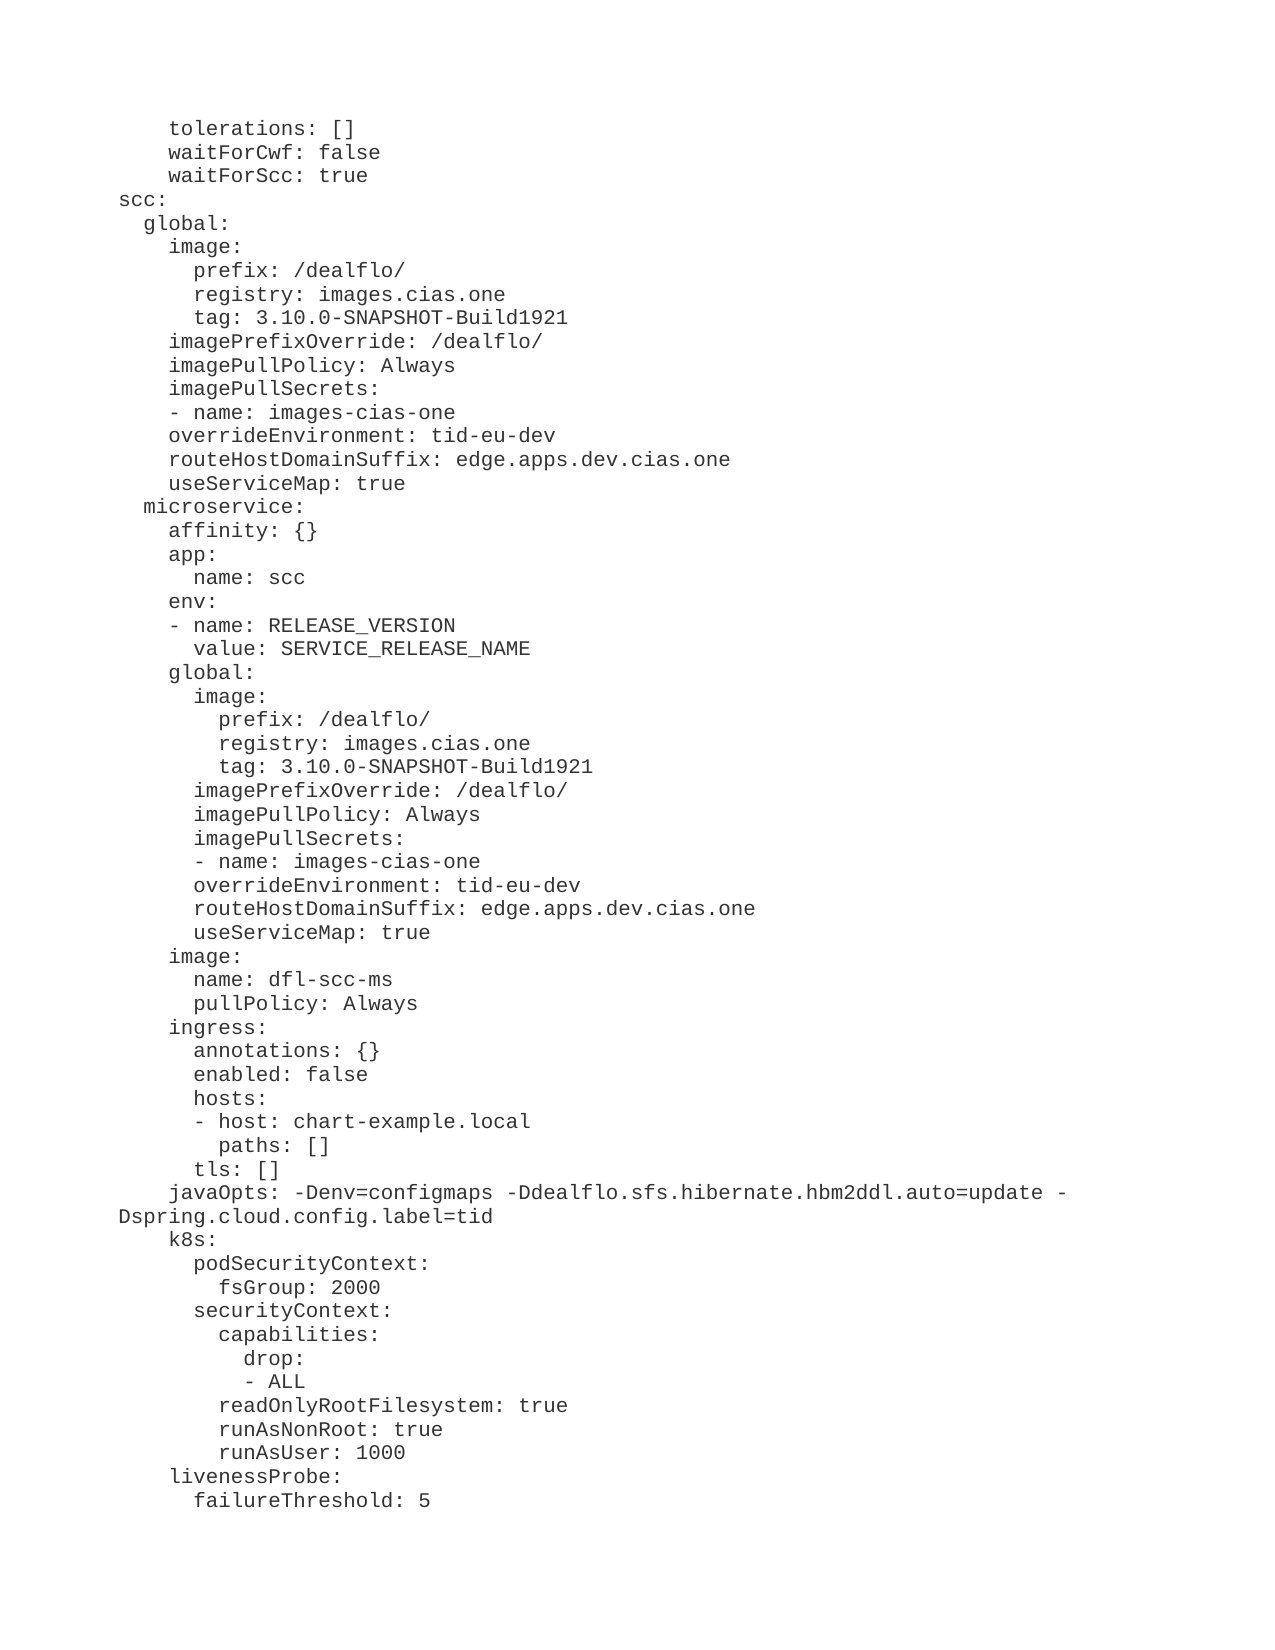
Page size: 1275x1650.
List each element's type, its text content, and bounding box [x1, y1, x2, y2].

text image: [118, 686, 1157, 709]
text tls: [] [118, 1158, 1157, 1182]
text runAsUser: 1000 [118, 1442, 1157, 1466]
text useServiceMap: true [118, 473, 1157, 496]
text livenessProbe: [118, 1466, 1157, 1489]
text global: [118, 662, 1157, 686]
text - host: chart-example.local [118, 1111, 1157, 1135]
text useServiceMap: true [118, 922, 1157, 946]
text - name: RELEASE_VERSION [118, 615, 1157, 638]
text image: [118, 946, 1157, 969]
text imagePullSecrets: [118, 378, 1157, 402]
text readOnlyRootFilesystem: true [118, 1395, 1157, 1419]
text k8s: [118, 1229, 1157, 1253]
text capabilities: [118, 1324, 1157, 1348]
text hosts: [118, 1088, 1157, 1111]
text runAsNonRoot: true [118, 1419, 1157, 1442]
text imagePullPolicy: Always [118, 804, 1157, 827]
text imagePrefixOverride: /dealflo/ [118, 780, 1157, 804]
text overrideEnvironment: tid-eu-dev [118, 426, 1157, 449]
text ingress: [118, 1017, 1157, 1040]
text - ALL [118, 1371, 1157, 1395]
text routeHostDomainSuffix: edge.apps.dev.cias.one [118, 898, 1157, 922]
text securityContext: [118, 1300, 1157, 1324]
text - name: images-cias-one [118, 402, 1157, 426]
text imagePullPolicy: Always [118, 354, 1157, 378]
text affinity: {} [118, 520, 1157, 544]
text prefix: /dealflo/ [118, 260, 1157, 284]
text annotations: {} [118, 1040, 1157, 1064]
text overrideEnvironment: tid-eu-dev [118, 875, 1157, 898]
text value: SERVICE_RELEASE_NAME [118, 638, 1157, 662]
text env: [118, 591, 1157, 615]
text microservice: [118, 496, 1157, 520]
text paths: [] [118, 1135, 1157, 1158]
text image: [118, 236, 1157, 260]
text global: [118, 213, 1157, 236]
text podSecurityContext: [118, 1253, 1157, 1277]
text scc: [118, 189, 1157, 213]
text failureThreshold: 5 [118, 1489, 1157, 1513]
text app: [118, 544, 1157, 567]
text registry: images.cias.one [118, 284, 1157, 307]
text imagePrefixOverride: /dealflo/ [118, 331, 1157, 354]
text javaOpts: -Denv=configmaps -Ddealflo.sfs.hibernate.hbm2ddl.auto=update -Dspring.cloud.config.label=tid [118, 1182, 1157, 1229]
text tolerations: [] [118, 118, 1157, 142]
text drop: [118, 1348, 1157, 1371]
text waitForCwf: false [118, 142, 1157, 165]
text name: dfl-scc-ms [118, 969, 1157, 993]
text registry: images.cias.one [118, 733, 1157, 757]
text waitForScc: true [118, 165, 1157, 189]
text pullPolicy: Always [118, 993, 1157, 1017]
text routeHostDomainSuffix: edge.apps.dev.cias.one [118, 449, 1157, 473]
text tag: 3.10.0-SNAPSHOT-Build1921 [118, 307, 1157, 331]
text tag: 3.10.0-SNAPSHOT-Build1921 [118, 757, 1157, 780]
text - name: images-cias-one [118, 851, 1157, 875]
text name: scc [118, 567, 1157, 591]
text imagePullSecrets: [118, 827, 1157, 851]
text enabled: false [118, 1064, 1157, 1088]
text fsGroup: 2000 [118, 1277, 1157, 1300]
text prefix: /dealflo/ [118, 709, 1157, 733]
